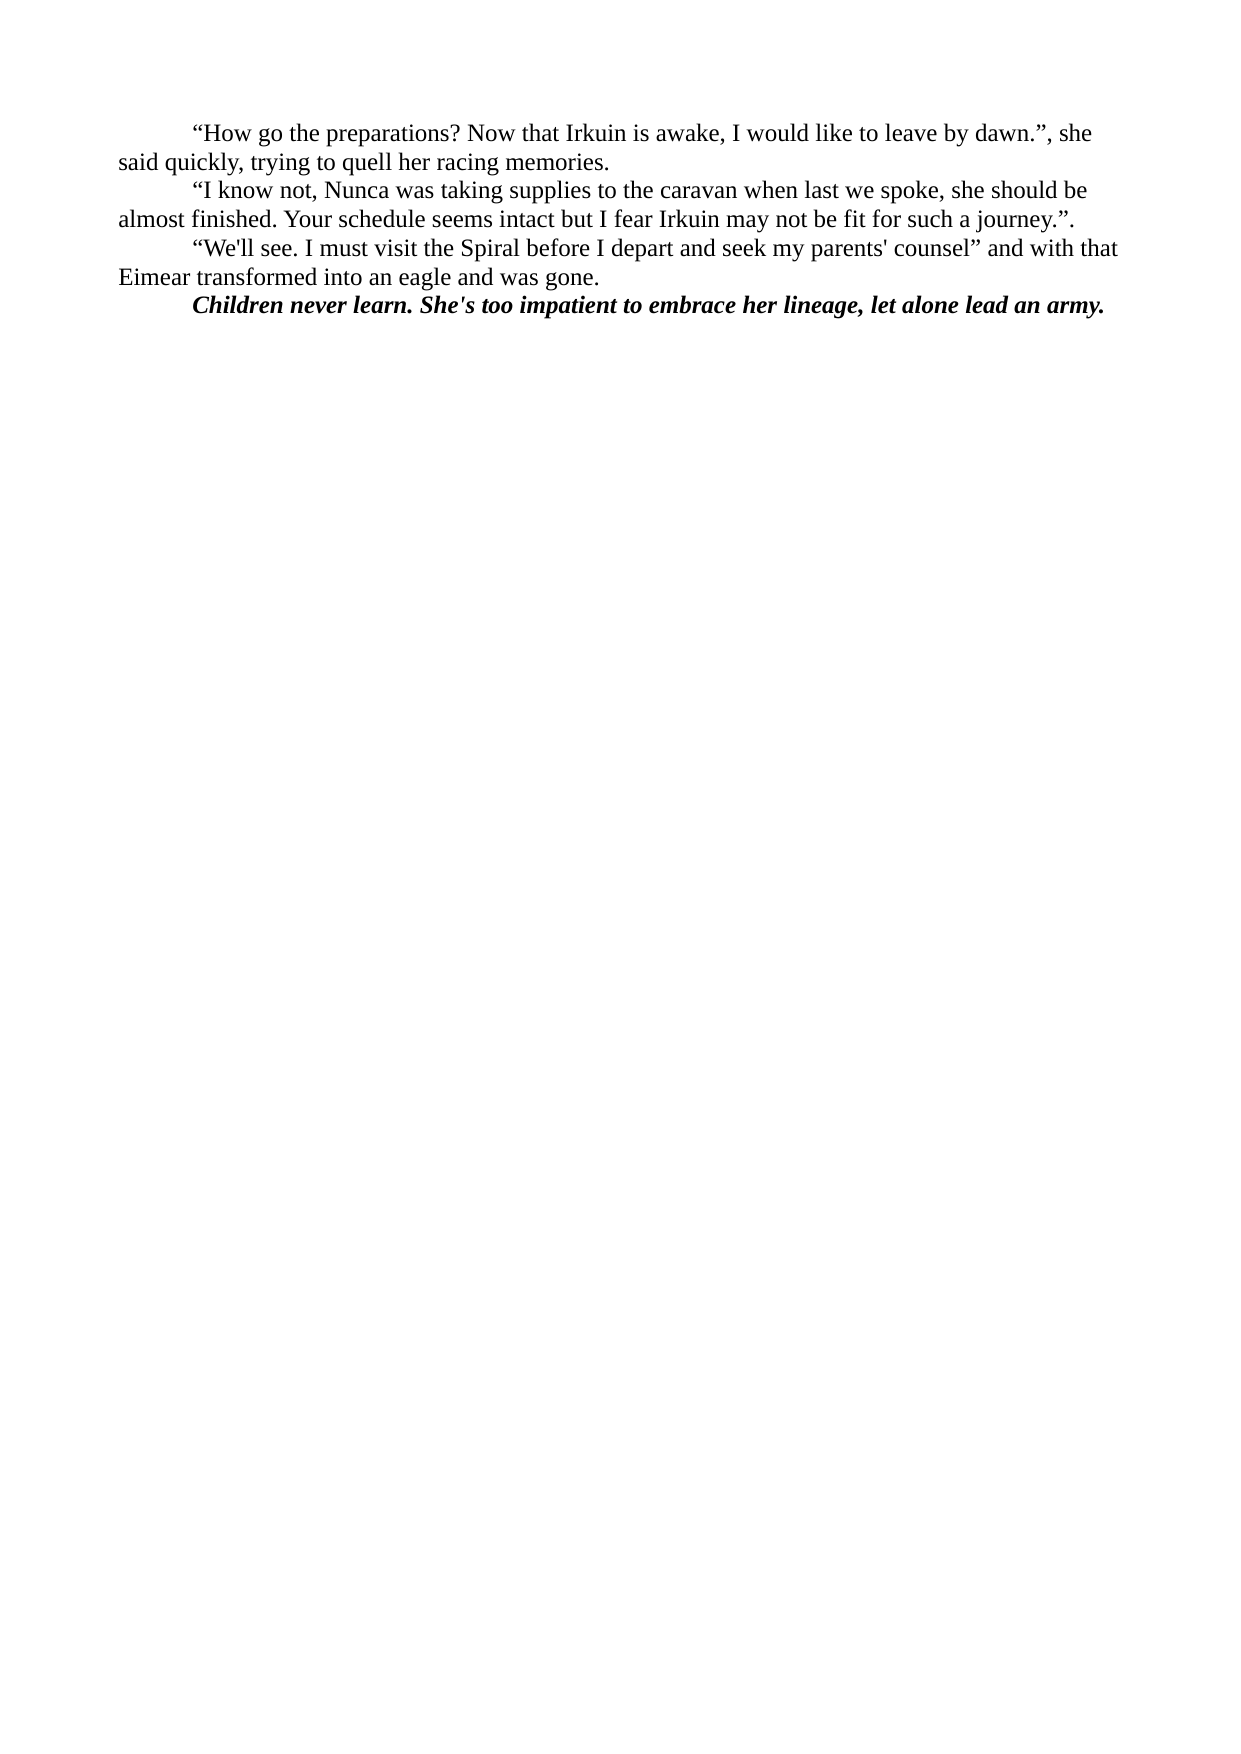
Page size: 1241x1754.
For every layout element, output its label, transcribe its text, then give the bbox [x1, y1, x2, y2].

text “I know not, Nunca was taking supplies to the caravan when last we spoke, she should be almost finished. Your schedule seems intact but I fear Irkuin may not be fit for such a journey.”. [118, 176, 1122, 233]
text “How go the preparations? Now that Irkuin is awake, I would like to leave by dawn.”, she said quickly, trying to quell her racing memories. [118, 118, 1122, 176]
text “We'll see. I must visit the Spiral before I depart and seek my parents' counsel” and with that Eimear transformed into an eagle and was gone. [118, 233, 1122, 291]
text Children never learn. She's too impatient to embrace her lineage, let alone lead an army. [118, 291, 1122, 319]
